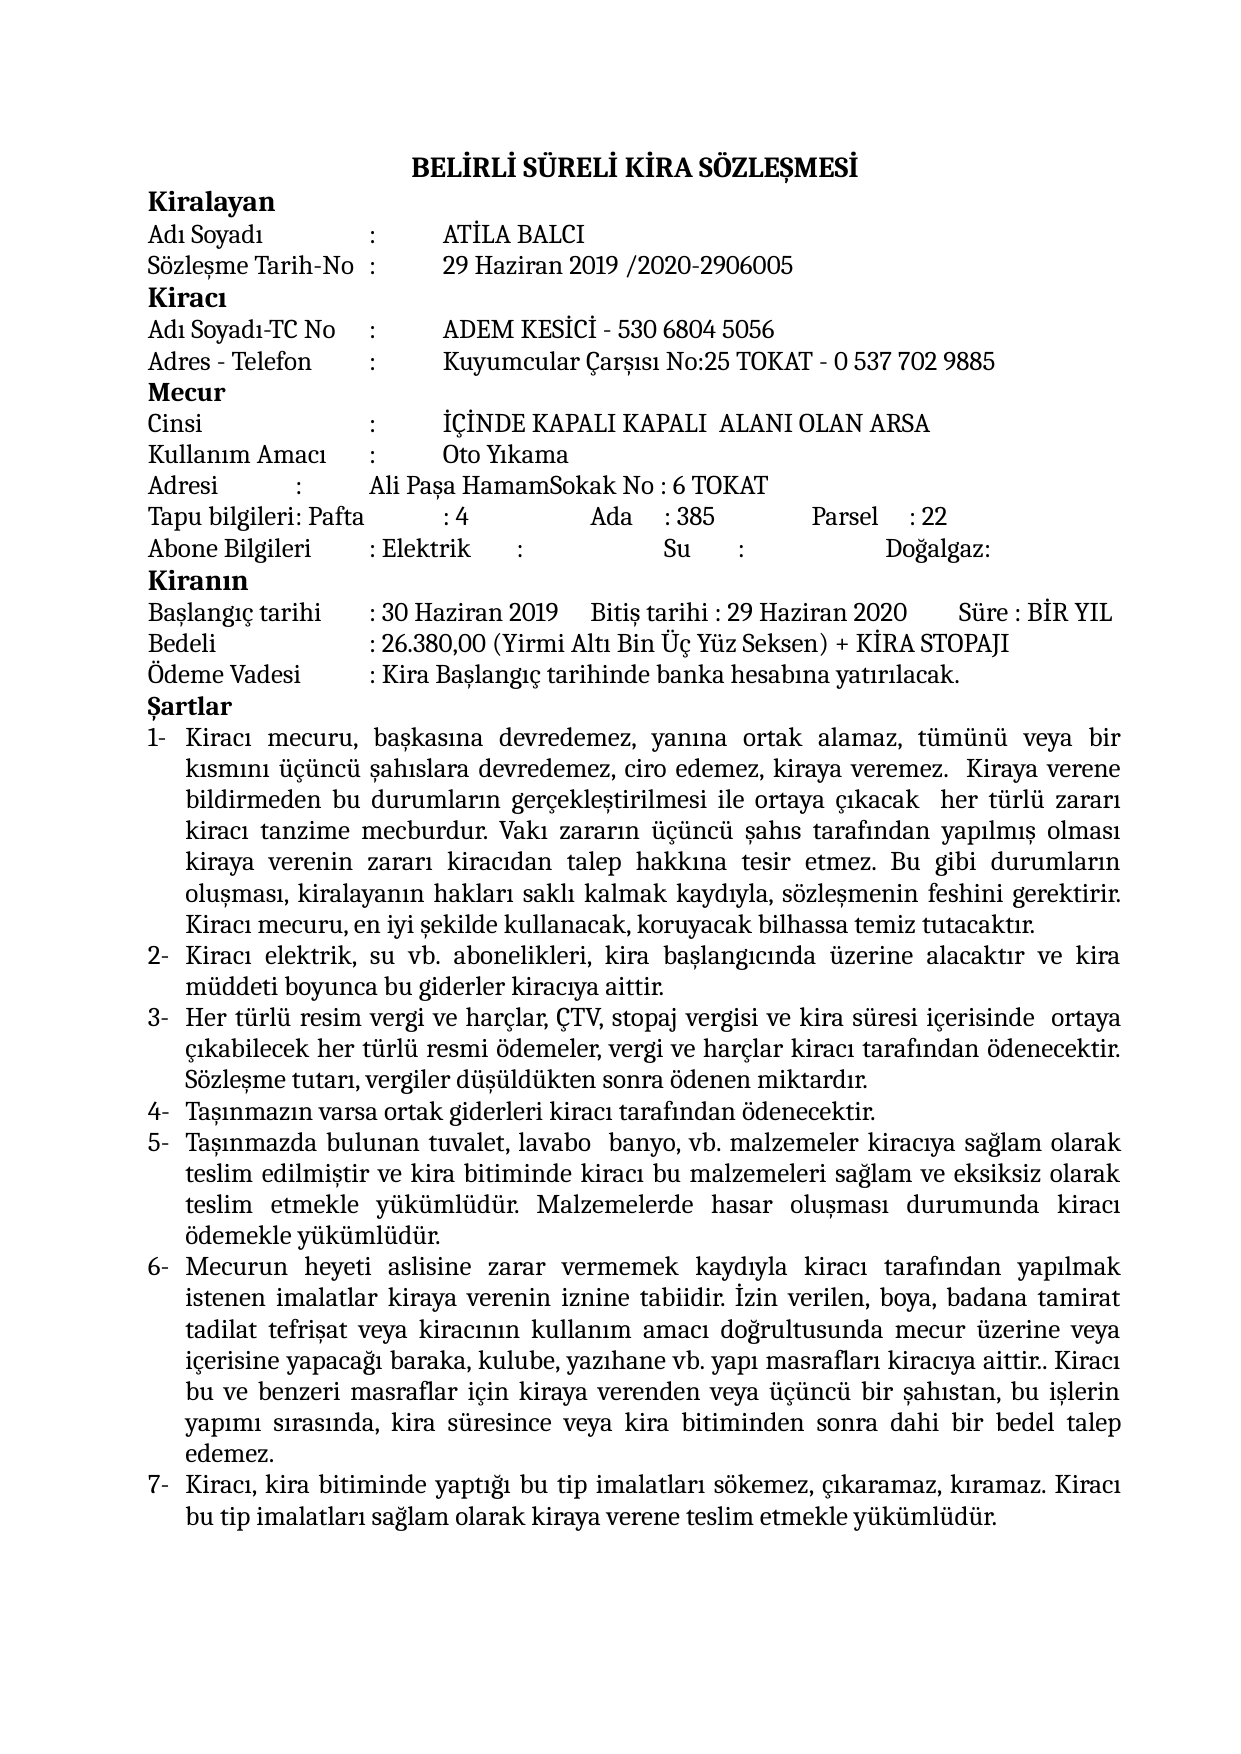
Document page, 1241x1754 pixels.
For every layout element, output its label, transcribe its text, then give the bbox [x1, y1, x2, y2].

text Adresi : Ali Paşa HamamSokak No : 6 TOKAT [148, 470, 1122, 501]
text Adı Soyadı : ATİLA BALCI [148, 219, 1122, 250]
list Kiracı elektrik, su vb. abonelikleri, kira başlangıcında üzerine alacaktır ve kira müddeti boyunca bu giderler kiracıya aittir. [148, 940, 1122, 1002]
text Tapu bilgileri : Pafta : 4 Ada : 385 Parsel : 22 [148, 501, 1122, 533]
list Taşınmazın varsa ortak giderleri kiracı tarafından ödenecektir. [148, 1096, 1122, 1127]
text Başlangıç tarihi : 30 Haziran 2019 Bitiş tarihi : 29 Haziran 2020 Süre : BİR YIL [148, 597, 1122, 628]
list Kiracı mecuru, başkasına devredemez, yanına ortak alamaz, tümünü veya bir kısmını üçüncü şahıslara devredemez, ciro edemez, kiraya veremez. Kiraya verene bildirmeden bu durumların gerçekleştirilmesi ile ortaya çıkacak her türlü zararı kiracı tanzime mecburdur. Vakı zararın üçüncü şahıs tarafından yapılmış olması kiraya verenin zararı kiracıdan talep hakkına tesir etmez. Bu gibi durumların oluşması, kiralayanın hakları saklı kalmak kaydıyla, sözleşmenin feshini gerektirir. Kiracı mecuru, en iyi şekilde kullanacak, koruyacak bilhassa temiz tutacaktır. [148, 722, 1122, 940]
text Ödeme Vadesi : Kira Başlangıç tarihinde banka hesabına yatırılacak. [148, 659, 1122, 691]
text Şartlar [148, 691, 1122, 722]
list Kiracı, kira bitiminde yaptığı bu tip imalatları sökemez, çıkaramaz, kıramaz. Kiracı bu tip imalatları sağlam olarak kiraya verene teslim etmekle yükümlüdür. [148, 1469, 1122, 1532]
text BELİRLİ SÜRELİ KİRA SÖZLEŞMESİ [148, 152, 1122, 185]
text Mecur [148, 377, 1122, 408]
text Bedeli : 26.380,00 (Yirmi Altı Bin Üç Yüz Seksen) + KİRA STOPAJI [148, 628, 1122, 659]
text Kullanım Amacı : Oto Yıkama [148, 439, 1122, 470]
list Mecurun heyeti aslisine zarar vermemek kaydıyla kiracı tarafından yapılmak istenen imalatlar kiraya verenin iznine tabiidir. İzin verilen, boya, badana tamirat tadilat tefrişat veya kiracının kullanım amacı doğrultusunda mecur üzerine veya içerisine yapacağı baraka, kulube, yazıhane vb. yapı masrafları kiracıya aittir.. Kiracı bu ve benzeri masraflar için kiraya verenden veya üçüncü bir şahıstan, bu işlerin yapımı sırasında, kira süresince veya kira bitiminden sonra dahi bir bedel talep edemez. [148, 1251, 1122, 1469]
list Taşınmazda bulunan tuvalet, lavabo banyo, vb. malzemeler kiracıya sağlam olarak teslim edilmiştir ve kira bitiminde kiracı bu malzemeleri sağlam ve eksiksiz olarak teslim etmekle yükümlüdür. Malzemelerde hasar oluşması durumunda kiracı ödemekle yükümlüdür. [148, 1127, 1122, 1251]
text Adı Soyadı-TC No : ADEM KESİCİ - 530 6804 5056 [148, 314, 1122, 346]
list Her türlü resim vergi ve harçlar, ÇTV, stopaj vergisi ve kira süresi içerisinde ortaya çıkabilecek her türlü resmi ödemeler, vergi ve harçlar kiracı tarafından ödenecektir. Sözleşme tutarı, vergiler düşüldükten sonra ödenen miktardır. [148, 1002, 1122, 1096]
text Kiranın [148, 564, 1122, 597]
text Sözleşme Tarih-No : 29 Haziran 2019 /2020-2906005 [148, 250, 1122, 281]
text Abone Bilgileri : Elektrik : Su : Doğalgaz: [148, 533, 1122, 564]
text Kiracı [148, 281, 1122, 314]
text Adres - Telefon : Kuyumcular Çarşısı No:25 TOKAT - 0 537 702 9885 [148, 346, 1122, 377]
text Cinsi : İÇİNDE KAPALI KAPALI ALANI OLAN ARSA [148, 408, 1122, 439]
text Kiralayan [148, 185, 1122, 219]
